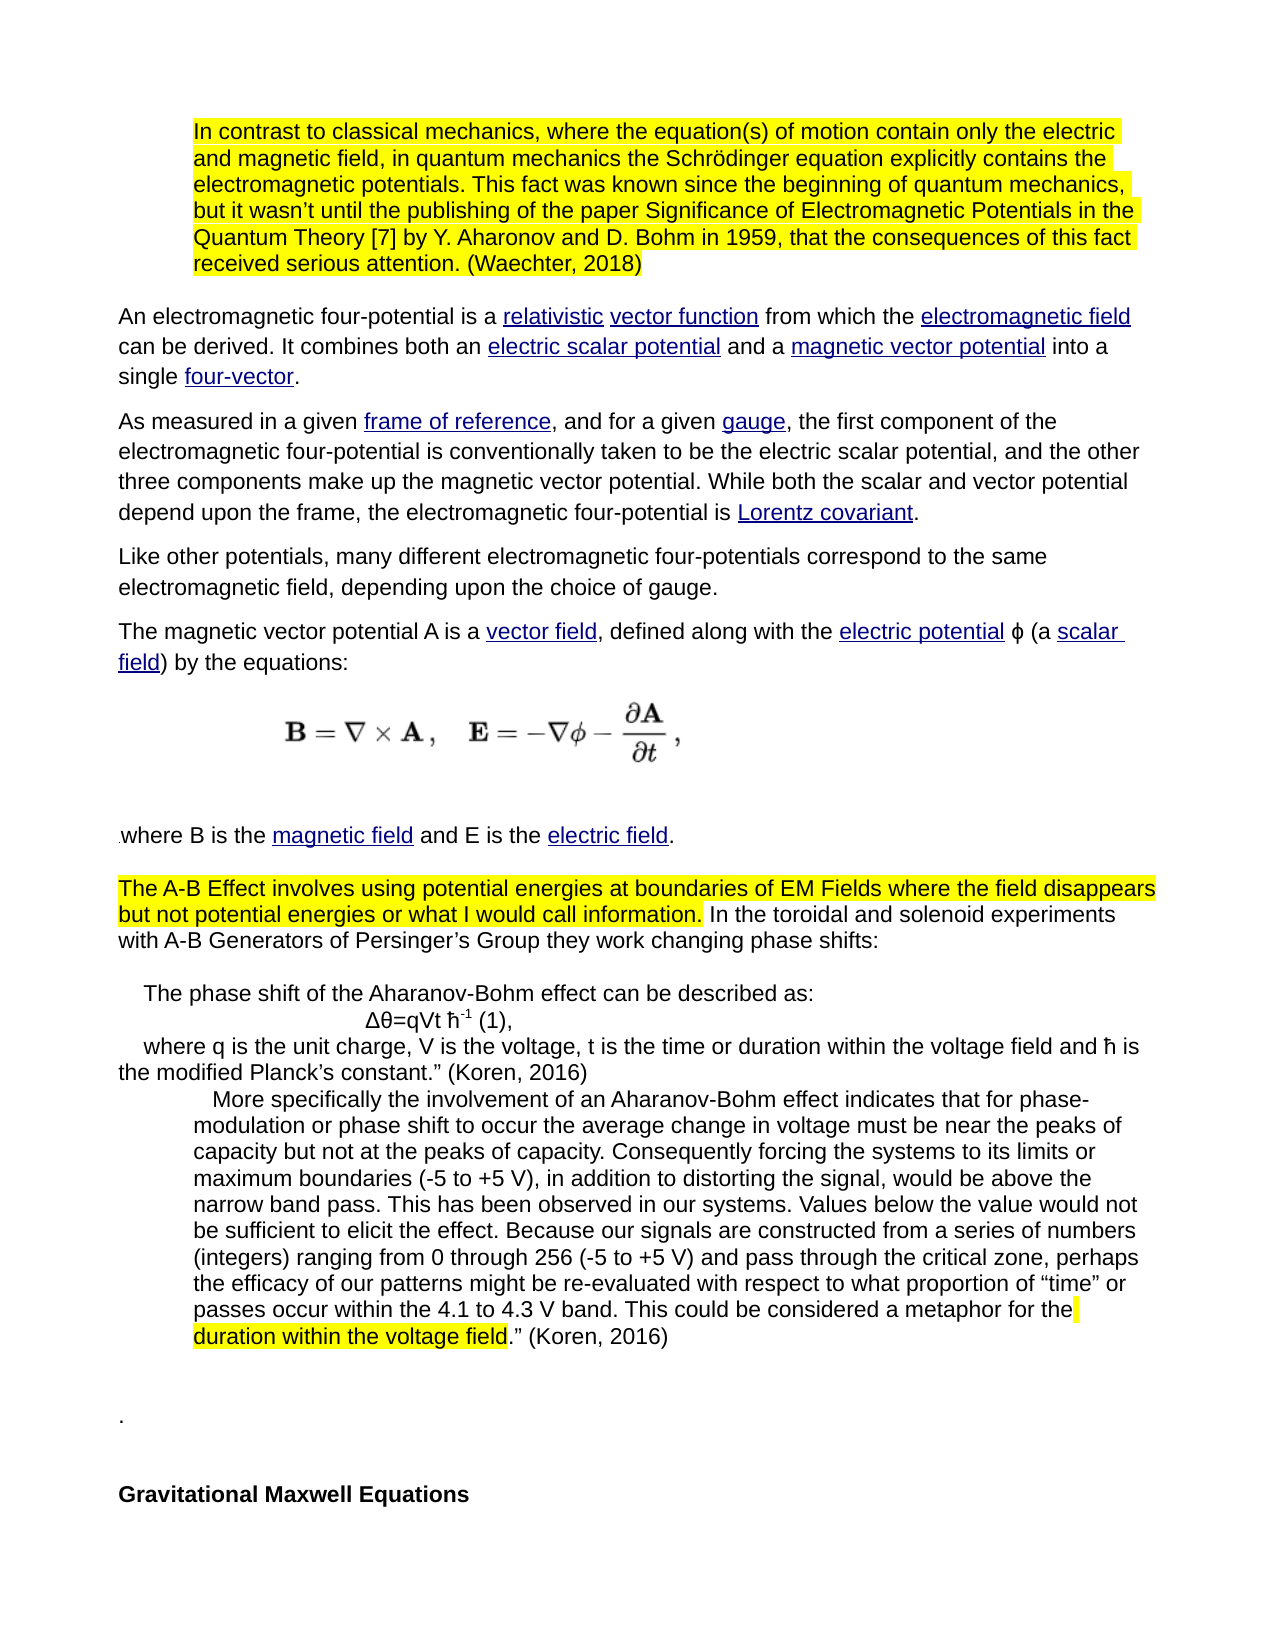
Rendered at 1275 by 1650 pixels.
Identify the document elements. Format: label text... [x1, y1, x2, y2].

text The A-B Effect involves using potential energies at boundaries of EM Fields where the field disappears but not potential energies or what I would call information. In the toroidal and solenoid experiments with A-B Generators of Persinger’s Group they work changing phase shifts: [118, 875, 1157, 954]
text Gravitational Maxwell Equations [118, 1481, 1157, 1507]
text Δθ=qVt ħ-1 (1), [118, 1007, 1157, 1033]
picture [255, 693, 690, 774]
list where B is the magnetic field and E is the electric field. [118, 822, 1157, 848]
text In contrast to classical mechanics, where the equation(s) of motion contain only the electric and magnetic field, in quantum mechanics the Schrödinger equation explicitly contains the electromagnetic potentials. This fact was known since the beginning of quantum mechanics, but it wasn’t until the publishing of the paper Significance of Electromagnetic Potentials in the Quantum Theory [7] by Y. Aharonov and D. Bohm in 1959, that the consequences of this fact received serious attention. (Waechter, 2018) [193, 118, 1157, 276]
text The magnetic vector potential A is a vector field, defined along with the electric potential ϕ (a scalar field) by the equations: [118, 618, 1157, 675]
text where q is the unit charge, V is the voltage, t is the time or duration within the voltage field and ħ is the modified Planck’s constant.” (Koren, 2016) [118, 1033, 1157, 1086]
text The phase shift of the Aharanov-Bohm effect can be described as: [118, 980, 1157, 1007]
text . [118, 1402, 1157, 1428]
text More specifically the involvement of an Aharanov-Bohm effect indicates that for phase-modulation or phase shift to occur the average change in voltage must be near the peaks of capacity but not at the peaks of capacity. Consequently forcing the systems to its limits or maximum boundaries (-5 to +5 V), in addition to distorting the signal, would be above the narrow band pass. This has been observed in our systems. Values below the value would not be sufficient to elicit the effect. Because our signals are constructed from a series of numbers (integers) ranging from 0 through 256 (-5 to +5 V) and pass through the critical zone, perhaps the efficacy of our patterns might be re-evaluated with respect to what proportion of “time” or passes occur within the 4.1 to 4.3 V band. This could be considered a metaphor for the duration within the voltage field.” (Koren, 2016) [193, 1086, 1157, 1349]
text An electromagnetic four-potential is a relativistic vector function from which the electromagnetic field can be derived. It combines both an electric scalar potential and a magnetic vector potential into a single four-vector. [118, 303, 1157, 389]
text As measured in a given frame of reference, and for a given gauge, the first component of the electromagnetic four-potential is conventionally taken to be the electric scalar potential, and the other three components make up the magnetic vector potential. While both the scalar and vector potential depend upon the frame, the electromagnetic four-potential is Lorentz covariant. [118, 408, 1157, 525]
text Like other potentials, many different electromagnetic four-potentials correspond to the same electromagnetic field, depending upon the choice of gauge. [118, 543, 1157, 600]
